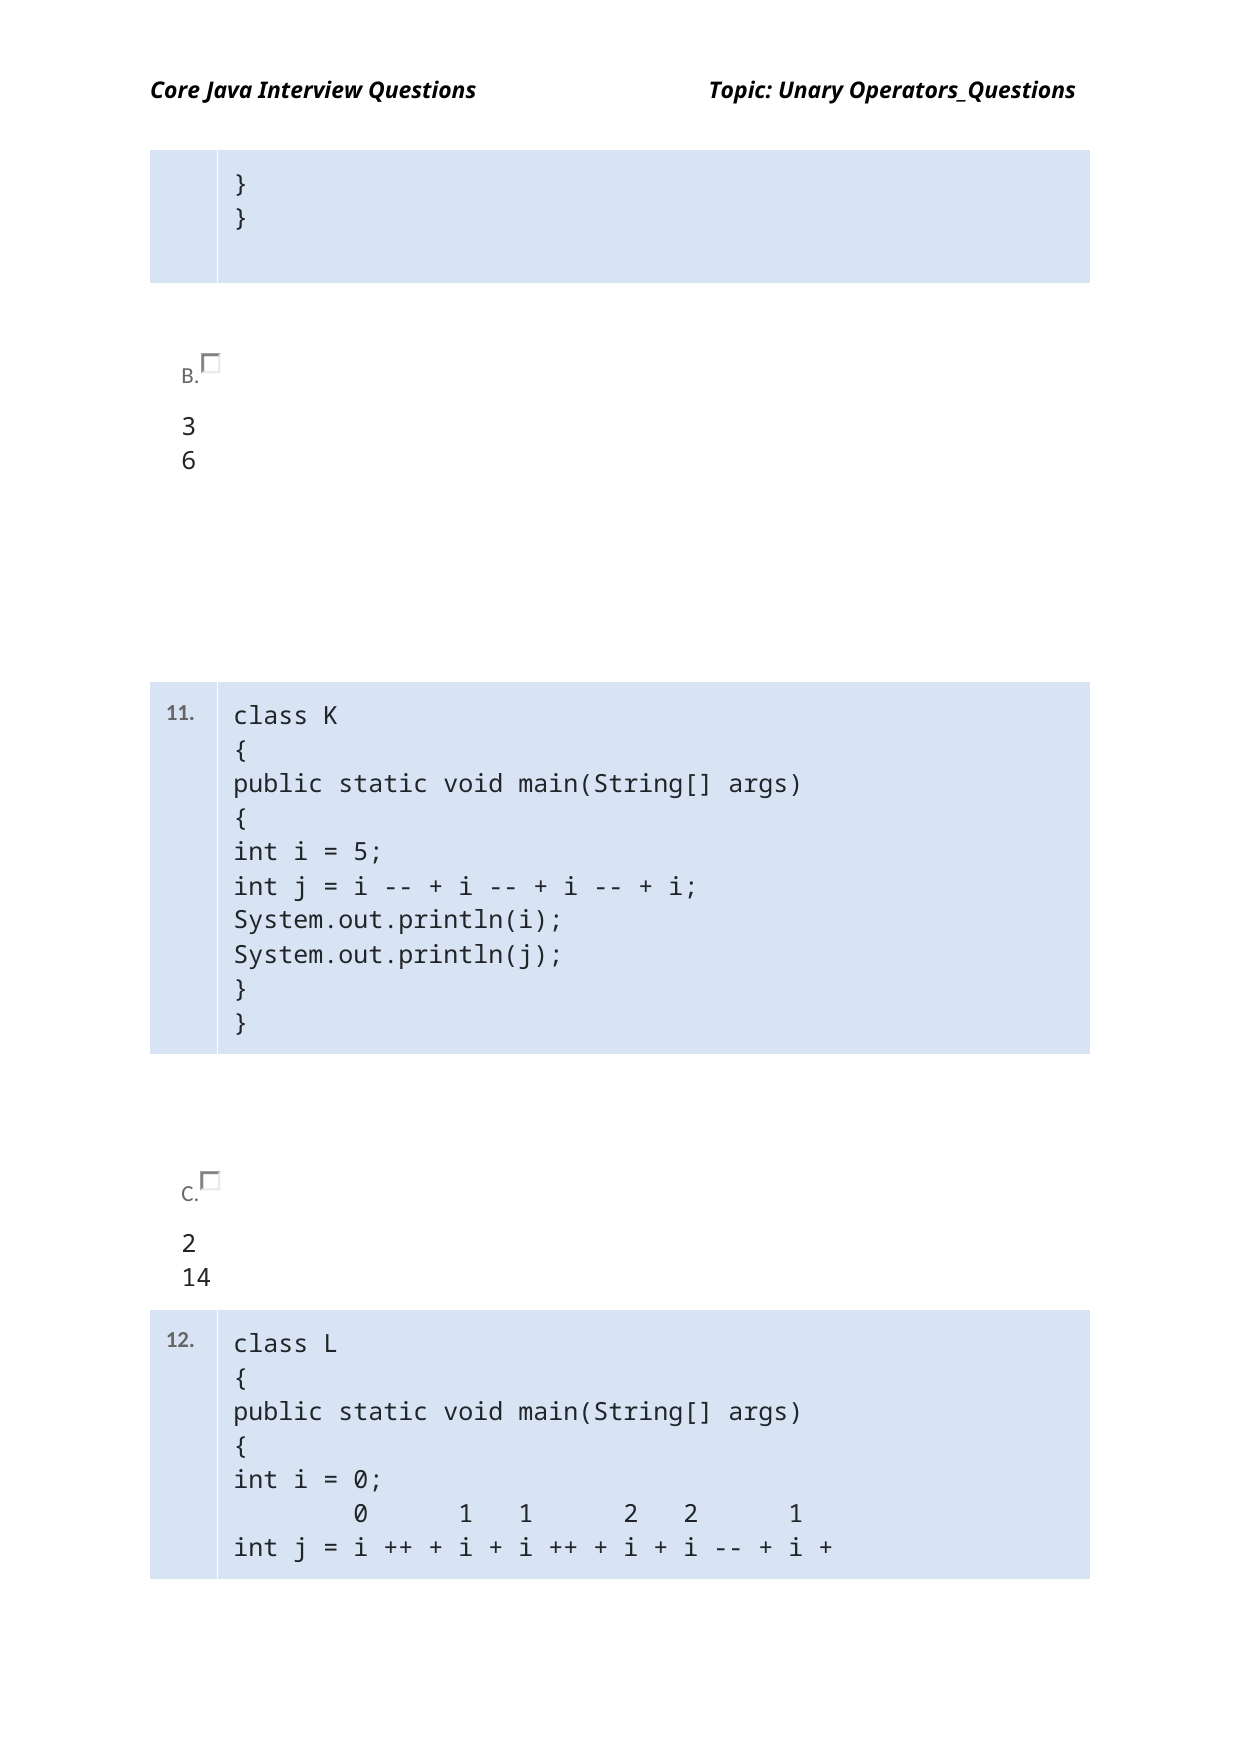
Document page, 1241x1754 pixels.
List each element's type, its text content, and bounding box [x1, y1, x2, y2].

table_header C. 2 14 [181, 1163, 241, 1294]
table_header class K { public static void main(String[] args) { int i = 5; int j = i -- + i -- + i -- + i; System.out.println(i); System.out.println(j); } } [218, 682, 1090, 1054]
table_cell 12. [150, 1310, 217, 1579]
table_cell } } [218, 150, 1090, 283]
table_cell [150, 150, 217, 283]
table_header [181, 1070, 242, 1116]
table_header 11. [150, 682, 217, 1054]
table_cell class L { public static void main(String[] args) { int i = 0; 0 1 1 2 2 1 int j = i ++ + i + i ++ + i + i -- + i + [218, 1310, 1090, 1579]
table_cell [150, 284, 1090, 682]
table_header [181, 299, 242, 346]
table_cell [150, 1054, 1090, 1310]
table_header B. 3 6 [181, 346, 242, 477]
table_header [181, 1116, 242, 1163]
table_header [181, 477, 241, 523]
